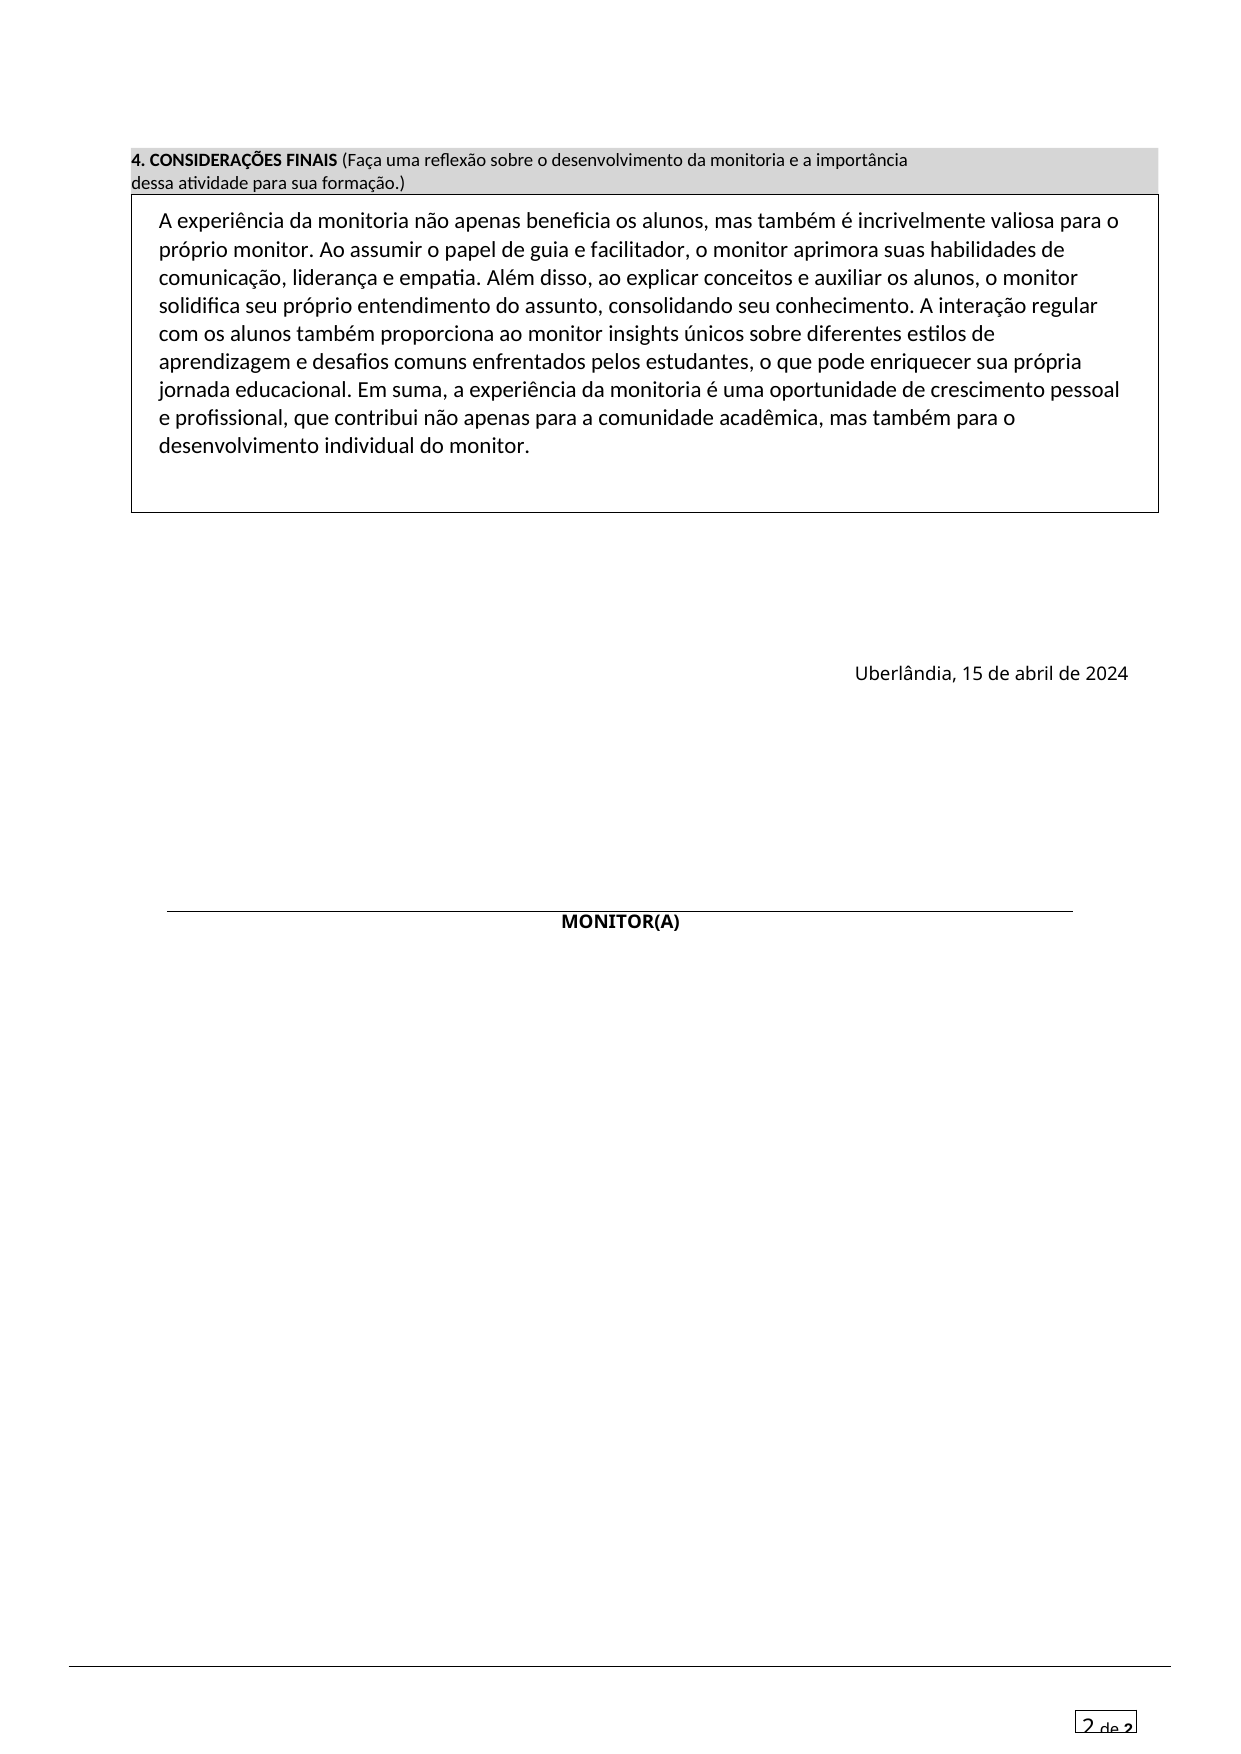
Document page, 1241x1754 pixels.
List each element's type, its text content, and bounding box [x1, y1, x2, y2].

text MONITOR(A) [549, 909, 691, 933]
text Uberlândia, 15 de abril de 2024 [102, 660, 1128, 686]
